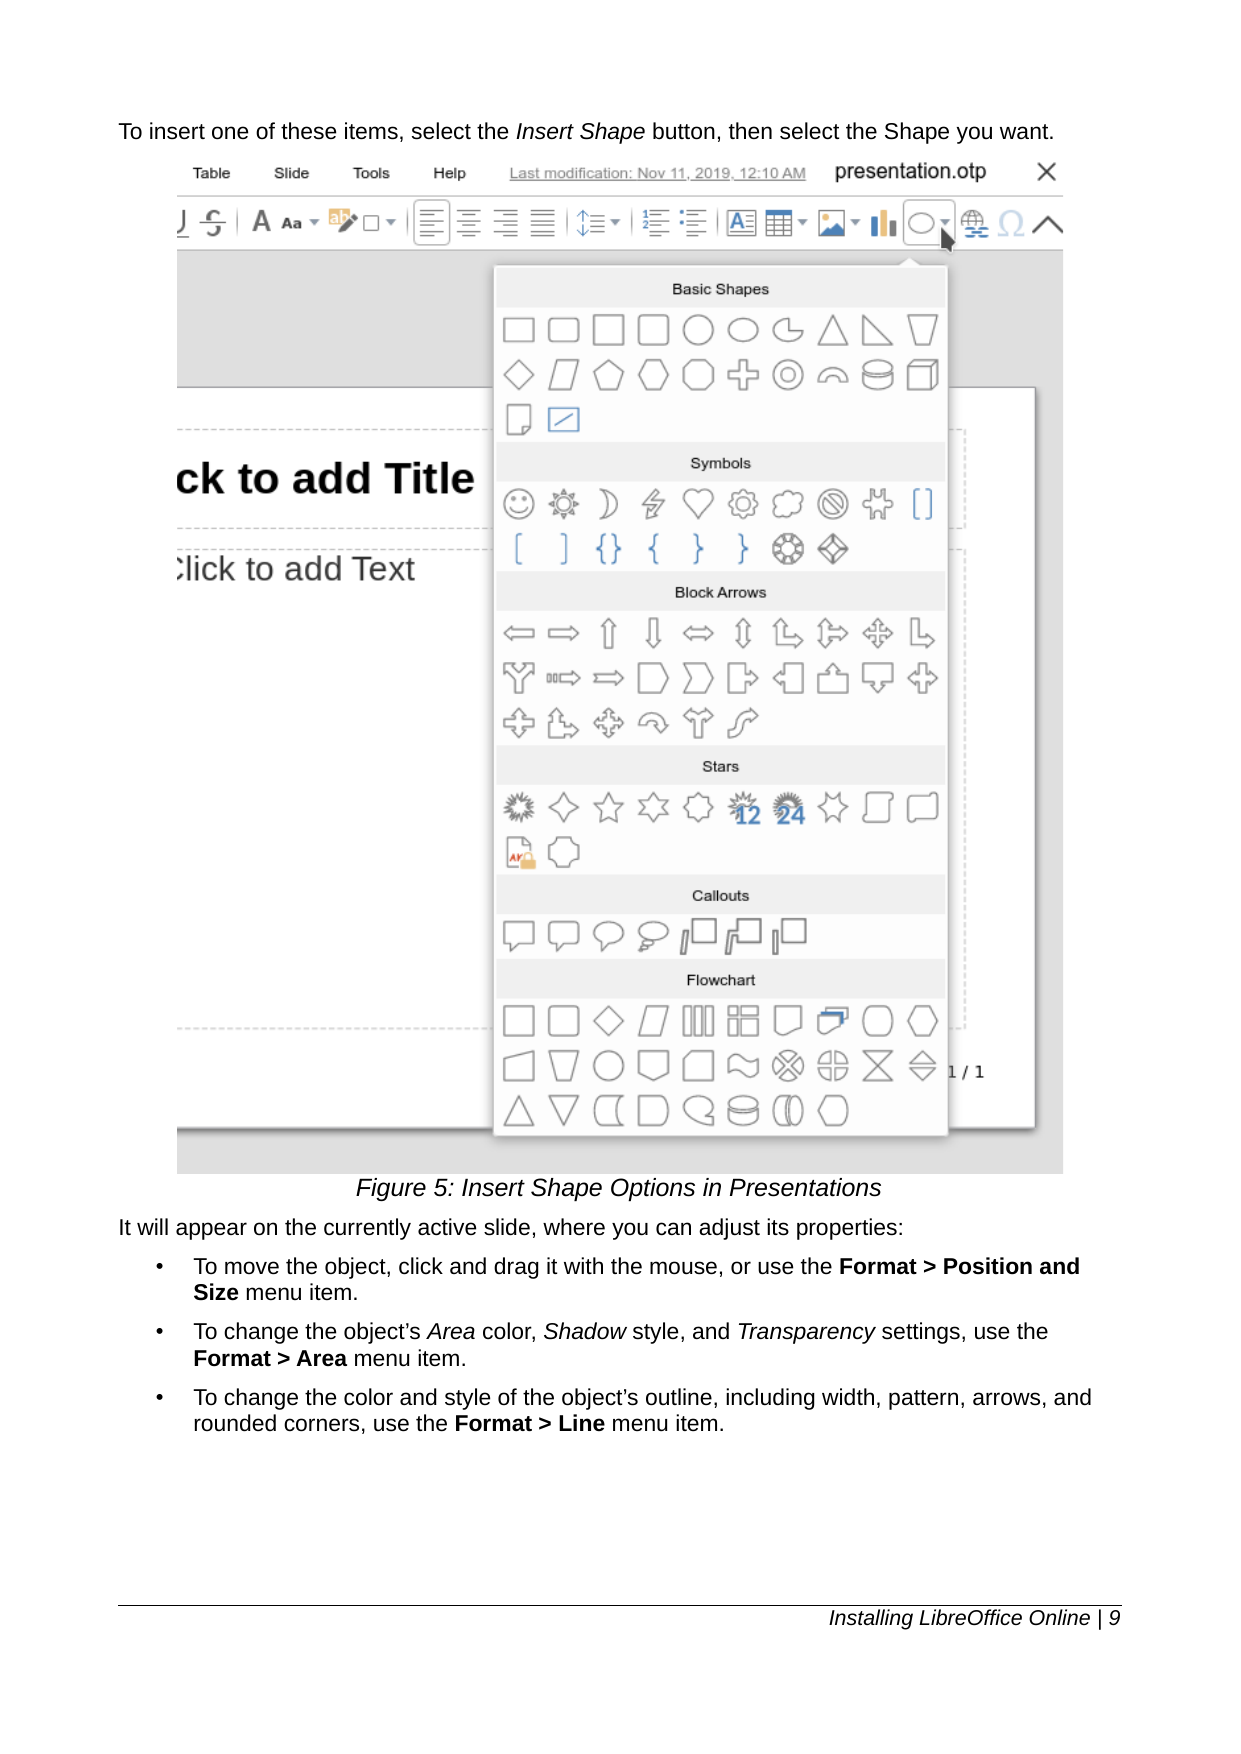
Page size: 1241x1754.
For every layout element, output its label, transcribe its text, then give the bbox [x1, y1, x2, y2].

text Figure 5: Insert Shape Options in Presentations [168, 157, 1072, 1202]
list To change the object’s Area color, Shadow style, and Transparency settings, use the Format > Area menu item. [156, 1318, 1122, 1371]
list To move the object, click and drag it with the mouse, or use the Format > Position and Size menu item. [156, 1253, 1122, 1306]
text It will appear on the currently active slide, where you can adjust its properties: [118, 1214, 1122, 1241]
list To change the color and style of the object’s outline, including width, pattern, arrows, and rounded corners, use the Format > Line menu item. [156, 1383, 1122, 1436]
text To insert one of these items, select the Insert Shape button, then select the Shape you want. [118, 118, 1122, 144]
picture [177, 157, 1064, 1174]
